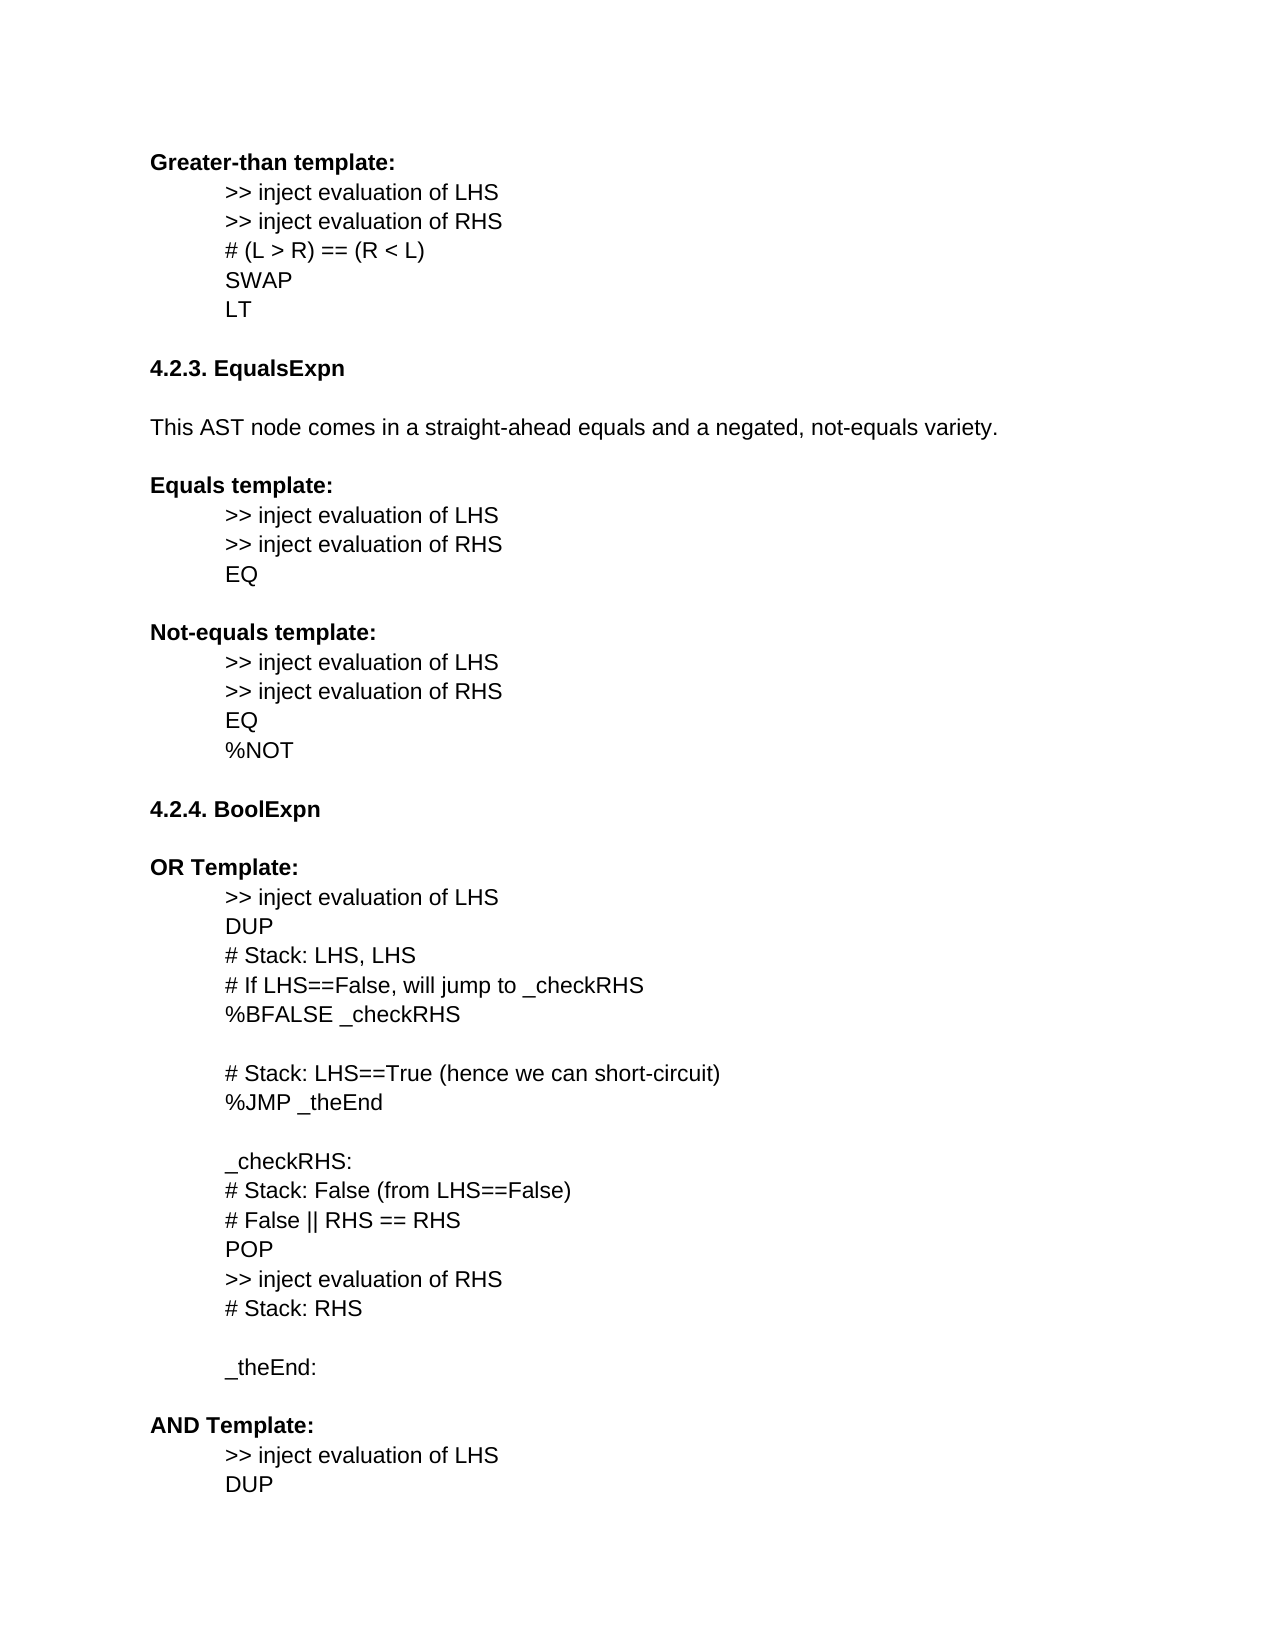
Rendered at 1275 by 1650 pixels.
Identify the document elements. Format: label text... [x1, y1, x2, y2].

text # False || RHS == RHS [150, 1207, 1125, 1233]
text >> inject evaluation of RHS [150, 679, 1125, 704]
text EQ [150, 708, 1125, 734]
text >> inject evaluation of LHS [150, 1442, 1125, 1468]
text DUP [150, 914, 1125, 939]
text # If LHS==False, will jump to _checkRHS [150, 972, 1125, 998]
text %BFALSE _checkRHS [150, 1002, 1125, 1027]
text AND Template: [150, 1413, 1125, 1439]
text Not-equals template: [150, 620, 1125, 646]
text 4.2.3. EqualsExpn [150, 356, 1125, 381]
text >> inject evaluation of LHS [150, 649, 1125, 675]
text # (L > R) == (R < L) [150, 238, 1125, 264]
text _theEnd: [150, 1354, 1125, 1380]
text >> inject evaluation of LHS [150, 179, 1125, 205]
text LT [150, 297, 1125, 322]
text >> inject evaluation of LHS [150, 884, 1125, 910]
text This AST node comes in a straight-ahead equals and a negated, not-equals variety. [150, 414, 1125, 440]
text >> inject evaluation of LHS [150, 502, 1125, 528]
text POP [150, 1237, 1125, 1262]
text OR Template: [150, 855, 1125, 881]
text # Stack: LHS, LHS [150, 943, 1125, 969]
text # Stack: LHS==True (hence we can short-circuit) [150, 1061, 1125, 1086]
text %JMP _theEnd [150, 1090, 1125, 1116]
text EQ [150, 561, 1125, 587]
text Equals template: [150, 473, 1125, 499]
text Greater-than template: [150, 150, 1125, 176]
text SWAP [150, 267, 1125, 293]
text DUP [150, 1472, 1125, 1497]
text _checkRHS: [150, 1149, 1125, 1174]
text >> inject evaluation of RHS [150, 209, 1125, 234]
text %NOT [150, 737, 1125, 763]
text # Stack: False (from LHS==False) [150, 1178, 1125, 1204]
text >> inject evaluation of RHS [150, 1266, 1125, 1292]
text >> inject evaluation of RHS [150, 532, 1125, 557]
text # Stack: RHS [150, 1296, 1125, 1321]
text 4.2.4. BoolExpn [150, 796, 1125, 822]
